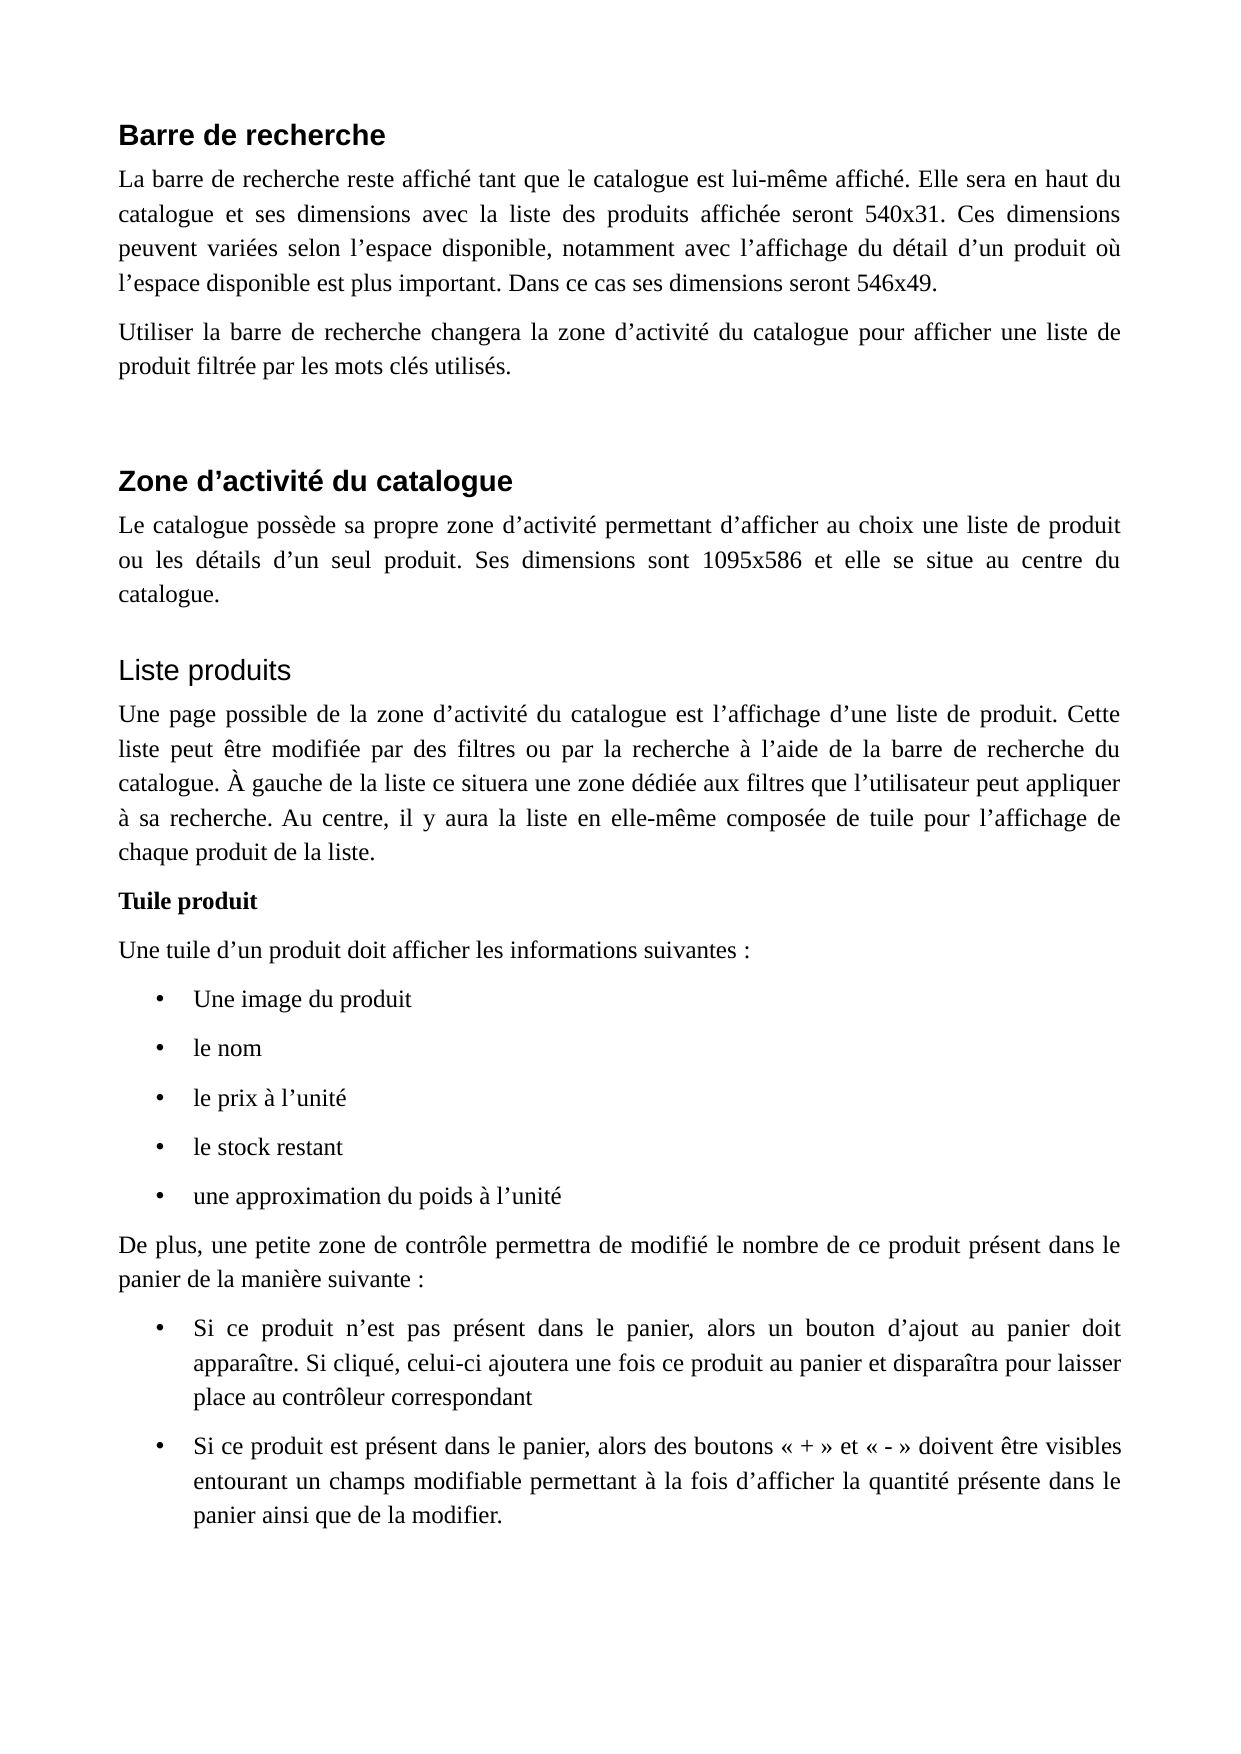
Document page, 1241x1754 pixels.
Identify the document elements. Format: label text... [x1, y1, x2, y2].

text La barre de recherche reste affiché tant que le catalogue est lui-même affiché. Elle sera en haut du catalogue et ses dimensions avec la liste des produits affichée seront 540x31. Ces dimensions peuvent variées selon l’espace disponible, notamment avec l’affichage du détail d’un produit où l’espace disponible est plus important. Dans ce cas ses dimensions seront 546x49. [118, 164, 1122, 297]
text De plus, une petite zone de contrôle permettra de modifié le nombre de ce produit présent dans le panier de la manière suivante : [118, 1230, 1122, 1293]
list le stock restant [156, 1132, 1122, 1160]
subtitle Liste produits [118, 653, 1122, 687]
list Une image du produit [156, 984, 1122, 1013]
text Tuile produit [118, 886, 1122, 915]
list une approximation du poids à l’unité [156, 1181, 1122, 1209]
text Une tuile d’un produit doit afficher les informations suivantes : [118, 935, 1122, 964]
list le prix à l’unité [156, 1083, 1122, 1111]
subtitle Zone d’activité du catalogue [118, 464, 1122, 498]
list Si ce produit est présent dans le panier, alors des boutons « + » et « - » doivent être visibles entourant un champs modifiable permettant à la fois d’afficher la quantité présente dans le panier ainsi que de la modifier. [156, 1431, 1122, 1529]
text Le catalogue possède sa propre zone d’activité permettant d’afficher au choix une liste de produit ou les détails d’un seul produit. Ses dimensions sont 1095x586 et elle se situe au centre du catalogue. [118, 510, 1122, 608]
list Si ce produit n’est pas présent dans le panier, alors un bouton d’ajout au panier doit apparaître. Si cliqué, celui-ci ajoutera une fois ce produit au panier et disparaîtra pour laisser place au contrôleur correspondant [156, 1313, 1122, 1411]
list le nom [156, 1033, 1122, 1062]
subtitle Barre de recherche [118, 118, 1122, 152]
text Une page possible de la zone d’activité du catalogue est l’affichage d’une liste de produit. Cette liste peut être modifiée par des filtres ou par la recherche à l’aide de la barre de recherche du catalogue. À gauche de la liste ce situera une zone dédiée aux filtres que l’utilisateur peut appliquer à sa recherche. Au centre, il y aura la liste en elle-même composée de tuile pour l’affichage de chaque produit de la liste. [118, 699, 1122, 866]
text Utiliser la barre de recherche changera la zone d’activité du catalogue pour afficher une liste de produit filtrée par les mots clés utilisés. [118, 317, 1122, 380]
